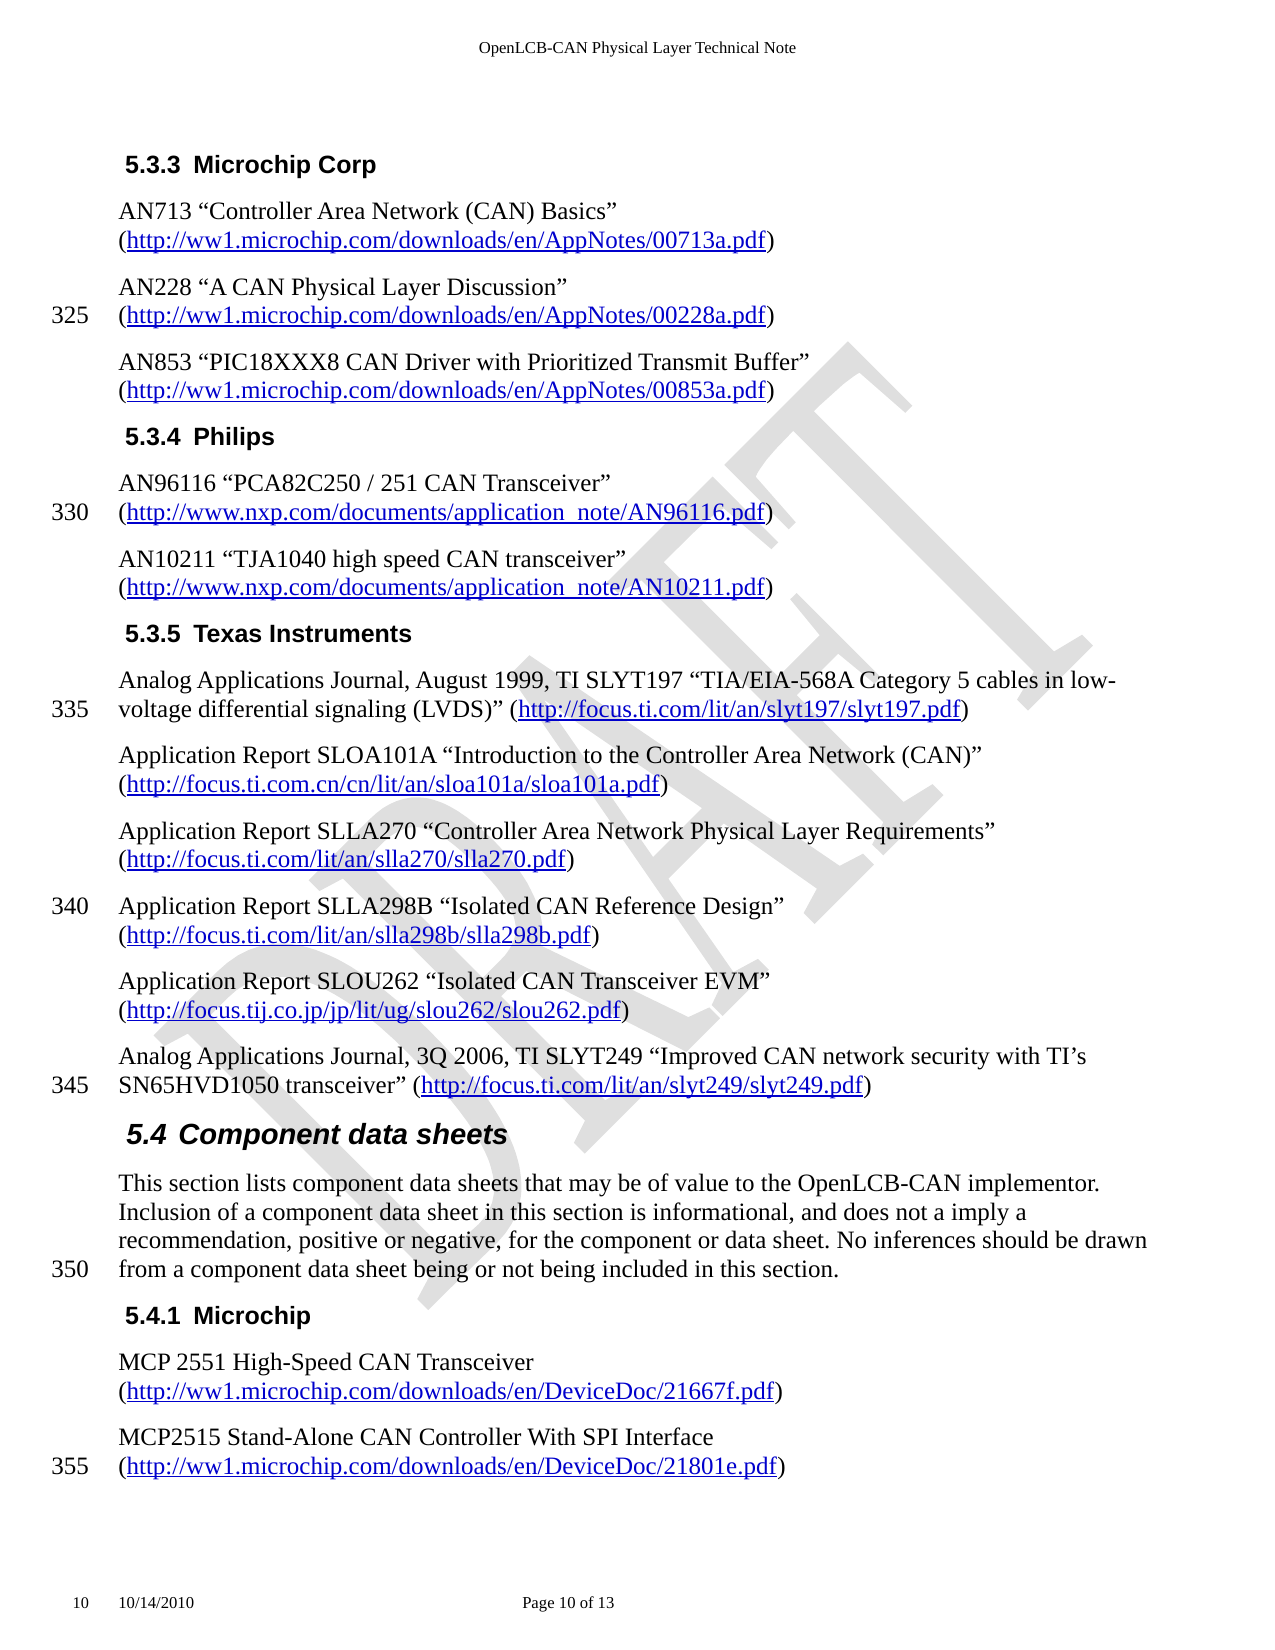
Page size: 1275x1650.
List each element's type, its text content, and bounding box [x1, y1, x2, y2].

text Analog Applications Journal, 3Q 2006, TI SLYT249 “Improved CAN network security with TI’s SN65HVD1050 transceiver” (http://focus.ti.com/lit/an/slyt249/slyt249.pdf) [441, 1041, 558, 1095]
text AN96116 “PCA82C250 / 251 CAN Transceiver” (http://www.nxp.com/documents/application_note/AN96116.pdf) [872, 468, 1157, 526]
subtitle [722, 619, 818, 648]
text Application Report SLOU262 “Isolated CAN Transceiver EVM” (http://focus.tij.co.jp/jp/lit/ug/slou262/slou262.pdf) [211, 977, 370, 1020]
subtitle [775, 432, 812, 451]
text Application Report SLOA101A “Introduction to the Controller Area Network (CAN)” (http://focus.ti.com.cn/cn/lit/an/sloa101a/sloa101a.pdf) [844, 741, 1157, 798]
text Application Report SLLA270 “Controller Area Network Physical Layer Requirements” (http://focus.ti.com/lit/an/slla270/slla270.pdf) [768, 816, 1157, 873]
text AN10211 “TJA1040 high speed CAN transceiver” (http://www.nxp.com/documents/application_note/AN10211.pdf) [665, 544, 962, 601]
subtitle Component data sheets [118, 1117, 303, 1150]
text AN96116 “PCA82C250 / 251 CAN Transceiver” (http://www.nxp.com/documents/application_note/AN96116.pdf) [118, 468, 784, 526]
text Application Report SLLA270 “Controller Area Network Physical Layer Requirements” (http://focus.ti.com/lit/an/slla270/slla270.pdf) [370, 828, 479, 869]
text MCP2515 Stand-Alone CAN Controller With SPI Interface (http://ww1.microchip.com/downloads/en/DeviceDoc/21801e.pdf) [118, 1422, 1157, 1480]
subtitle Component data sheets [313, 1117, 483, 1150]
text Application Report SLLA298B “Isolated CAN Reference Design” (http://focus.ti.com/lit/an/slla298b/slla298b.pdf) [397, 891, 515, 945]
text AN853 “PIC18XXX8 CAN Driver with Prioritized Transmit Buffer” (http://ww1.microchip.com/downloads/en/AppNotes/00853a.pdf) [118, 347, 841, 404]
subtitle Texas Instruments [118, 619, 708, 648]
subtitle [826, 422, 1157, 451]
text Application Report SLOA101A “Introduction to the Controller Area Network (CAN)” (http://focus.ti.com.cn/cn/lit/an/sloa101a/sloa101a.pdf) [658, 741, 858, 798]
text Analog Applications Journal, August 1999, TI SLYT197 “TIA/EIA-568A Category 5 cables in low-voltage differential signaling (LVDS)” (http://focus.ti.com/lit/an/slyt197/slyt197.pdf) [798, 665, 1157, 723]
subtitle Microchip [118, 1301, 1157, 1329]
text [855, 347, 1157, 404]
text This section lists component data sheets that may be of value to the OpenLCB-CAN implementor. Inclusion of a component data sheet in this section is informational, and does not a imply a recommendation, positive or negative, for the component or data sheet. No inferences should be drawn from a component data sheet being or not being included in this section. [364, 1168, 493, 1251]
text Application Report SLLA270 “Controller Area Network Physical Layer Requirements” (http://focus.ti.com/lit/an/slla270/slla270.pdf) [676, 825, 793, 873]
text Application Report SLLA270 “Controller Area Network Physical Layer Requirements” (http://focus.ti.com/lit/an/slla270/slla270.pdf) [118, 816, 372, 873]
text Analog Applications Journal, August 1999, TI SLYT197 “TIA/EIA-568A Category 5 cables in low-voltage differential signaling (LVDS)” (http://focus.ti.com/lit/an/slyt197/slyt197.pdf) [546, 665, 779, 719]
text This section lists component data sheets that may be of value to the OpenLCB-CAN implementor. Inclusion of a component data sheet in this section is informational, and does not a imply a recommendation, positive or negative, for the component or data sheet. No inferences should be drawn from a component data sheet being or not being included in this section. [118, 1168, 428, 1283]
text AN10211 “TJA1040 high speed CAN transceiver” (http://www.nxp.com/documents/application_note/AN10211.pdf) [118, 544, 661, 601]
text Application Report SLLA298B “Isolated CAN Reference Design” (http://focus.ti.com/lit/an/slla298b/slla298b.pdf) [532, 891, 696, 948]
subtitle [824, 619, 1009, 648]
text AN713 “Controller Area Network (CAN) Basics” (http://ww1.microchip.com/downloads/en/AppNotes/00713a.pdf) [118, 196, 1157, 254]
text Application Report SLLA270 “Controller Area Network Physical Layer Requirements” (http://focus.ti.com/lit/an/slla270/slla270.pdf) [626, 816, 693, 856]
text Analog Applications Journal, 3Q 2006, TI SLYT249 “Improved CAN network security with TI’s SN65HVD1050 transceiver” (http://focus.ti.com/lit/an/slyt249/slyt249.pdf) [118, 1041, 252, 1099]
text This section lists component data sheets that may be of value to the OpenLCB-CAN implementor. Inclusion of a component data sheet in this section is informational, and does not a imply a recommendation, positive or negative, for the component or data sheet. No inferences should be drawn from a component data sheet being or not being included in this section. [457, 1168, 1157, 1283]
text Application Report SLLA270 “Controller Area Network Physical Layer Requirements” (http://focus.ti.com/lit/an/slla270/slla270.pdf) [467, 816, 645, 873]
text Application Report SLOU262 “Isolated CAN Transceiver EVM” (http://focus.tij.co.jp/jp/lit/ug/slou262/slou262.pdf) [118, 966, 222, 1024]
text MCP 2551 High-Speed CAN Transceiver (http://ww1.microchip.com/downloads/en/DeviceDoc/21667f.pdf) [118, 1347, 1157, 1404]
text AN10211 “TJA1040 high speed CAN transceiver” (http://www.nxp.com/documents/application_note/AN10211.pdf) [948, 544, 1157, 601]
text Application Report SLOU262 “Isolated CAN Transceiver EVM” (http://focus.tij.co.jp/jp/lit/ug/slou262/slou262.pdf) [352, 966, 483, 1020]
text Application Report SLOU262 “Isolated CAN Transceiver EVM” (http://focus.tij.co.jp/jp/lit/ug/slou262/slou262.pdf) [502, 972, 593, 1020]
subtitle Microchip Corp [118, 150, 1157, 179]
text AN96116 “PCA82C250 / 251 CAN Transceiver” (http://www.nxp.com/documents/application_note/AN96116.pdf) [757, 468, 887, 526]
text Analog Applications Journal, August 1999, TI SLYT197 “TIA/EIA-568A Category 5 cables in low-voltage differential signaling (LVDS)” (http://focus.ti.com/lit/an/slyt197/slyt197.pdf) [118, 665, 541, 723]
text Application Report SLLA298B “Isolated CAN Reference Design” (http://focus.ti.com/lit/an/slla298b/slla298b.pdf) [118, 891, 408, 948]
text Application Report SLLA298B “Isolated CAN Reference Design” (http://focus.ti.com/lit/an/slla298b/slla298b.pdf) [678, 891, 1157, 948]
subtitle Component data sheets [590, 1117, 1157, 1150]
text Analog Applications Journal, 3Q 2006, TI SLYT249 “Improved CAN network security with TI’s SN65HVD1050 transceiver” (http://focus.ti.com/lit/an/slyt249/slyt249.pdf) [547, 1041, 1157, 1099]
text Application Report SLOA101A “Introduction to the Controller Area Network (CAN)” (http://focus.ti.com.cn/cn/lit/an/sloa101a/sloa101a.pdf) [574, 741, 685, 798]
text AN228 “A CAN Physical Layer Discussion” (http://ww1.microchip.com/downloads/en/AppNotes/00228a.pdf) [118, 272, 1157, 329]
subtitle [1023, 619, 1157, 648]
text Application Report SLOA101A “Introduction to the Controller Area Network (CAN)” (http://focus.ti.com.cn/cn/lit/an/sloa101a/sloa101a.pdf) [118, 741, 593, 798]
text Analog Applications Journal, 3Q 2006, TI SLYT249 “Improved CAN network security with TI’s SN65HVD1050 transceiver” (http://focus.ti.com/lit/an/slyt249/slyt249.pdf) [237, 1041, 449, 1099]
subtitle Philips [118, 422, 766, 451]
text Application Report SLOU262 “Isolated CAN Transceiver EVM” (http://focus.tij.co.jp/jp/lit/ug/slou262/slou262.pdf) [586, 966, 1157, 1024]
subtitle Component data sheets [500, 1117, 584, 1150]
